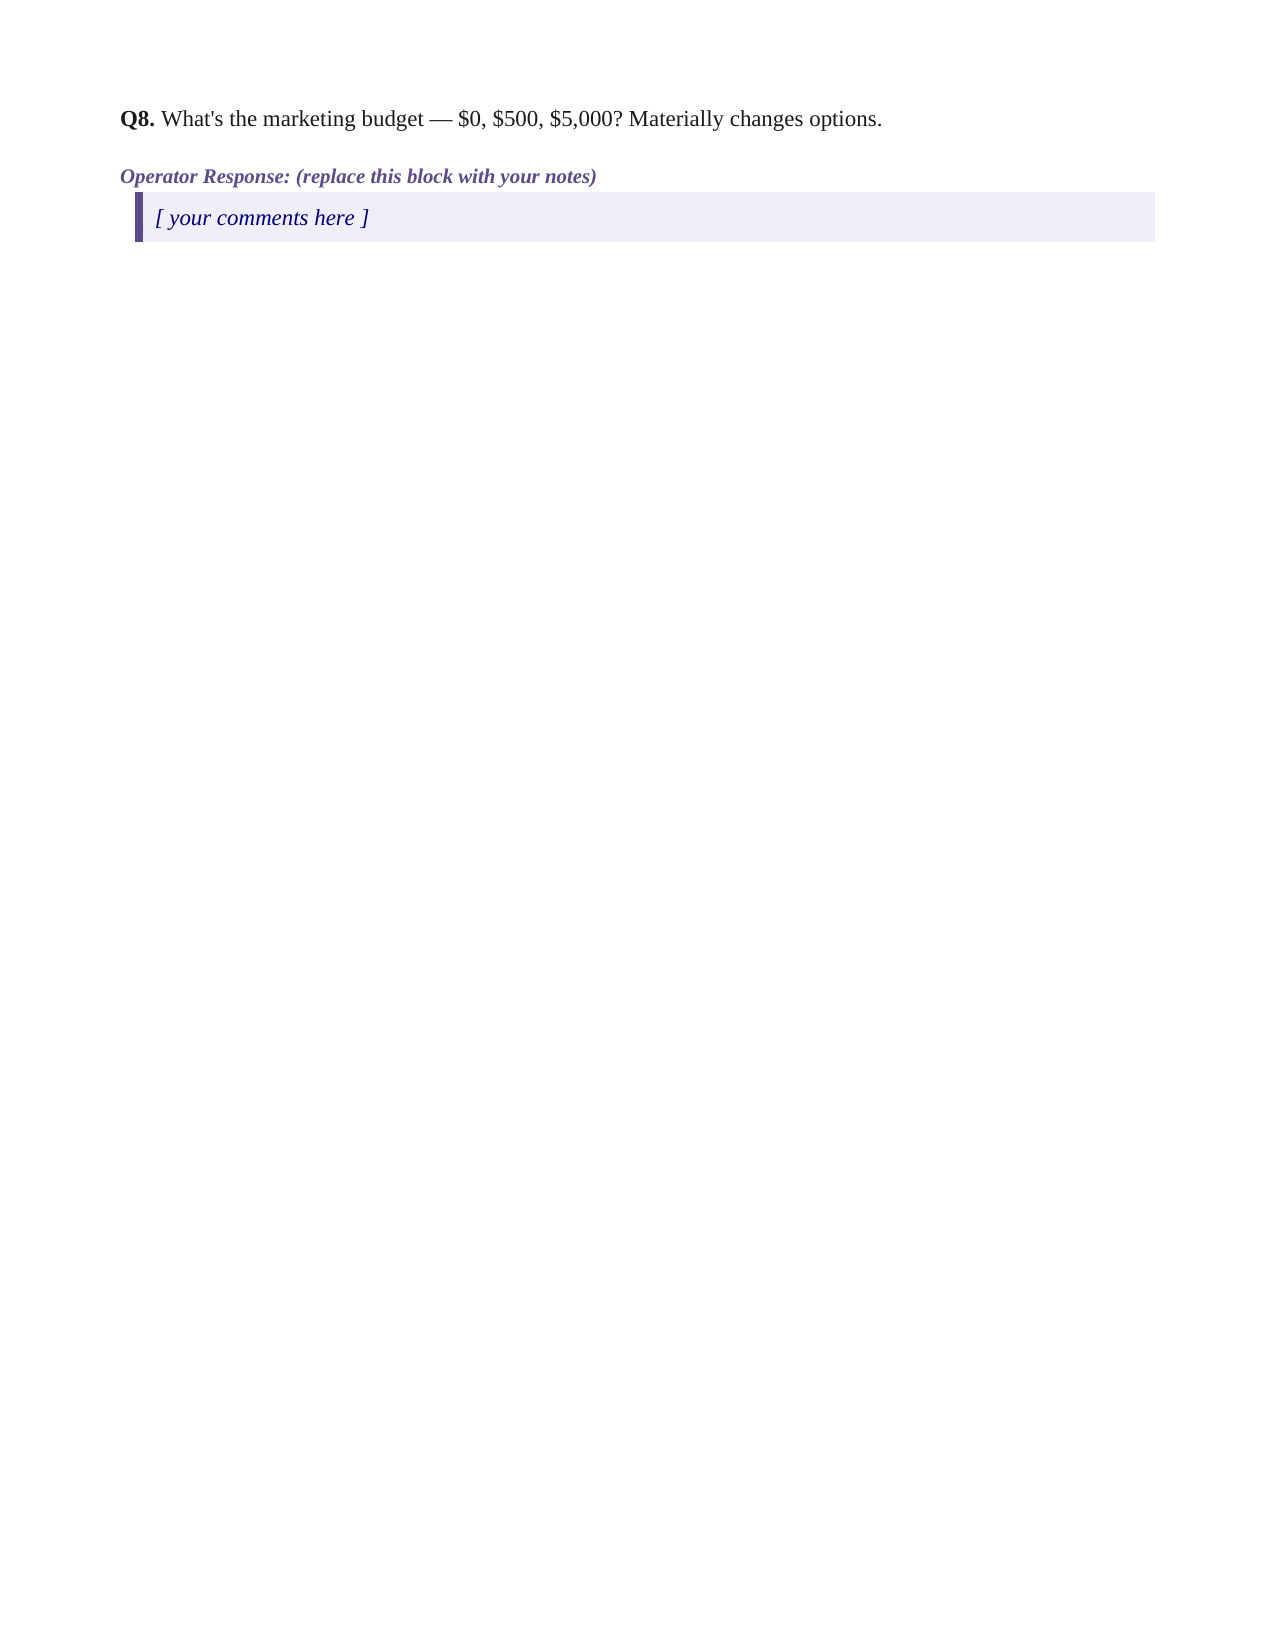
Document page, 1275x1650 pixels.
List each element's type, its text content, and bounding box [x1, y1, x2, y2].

text Q8. What's the marketing budget — $0, $500, $5,000? Materially changes options. [120, 105, 1155, 131]
text Operator Response: (replace this block with your notes) [120, 163, 1155, 188]
text [ your comments here ] [143, 192, 1155, 242]
